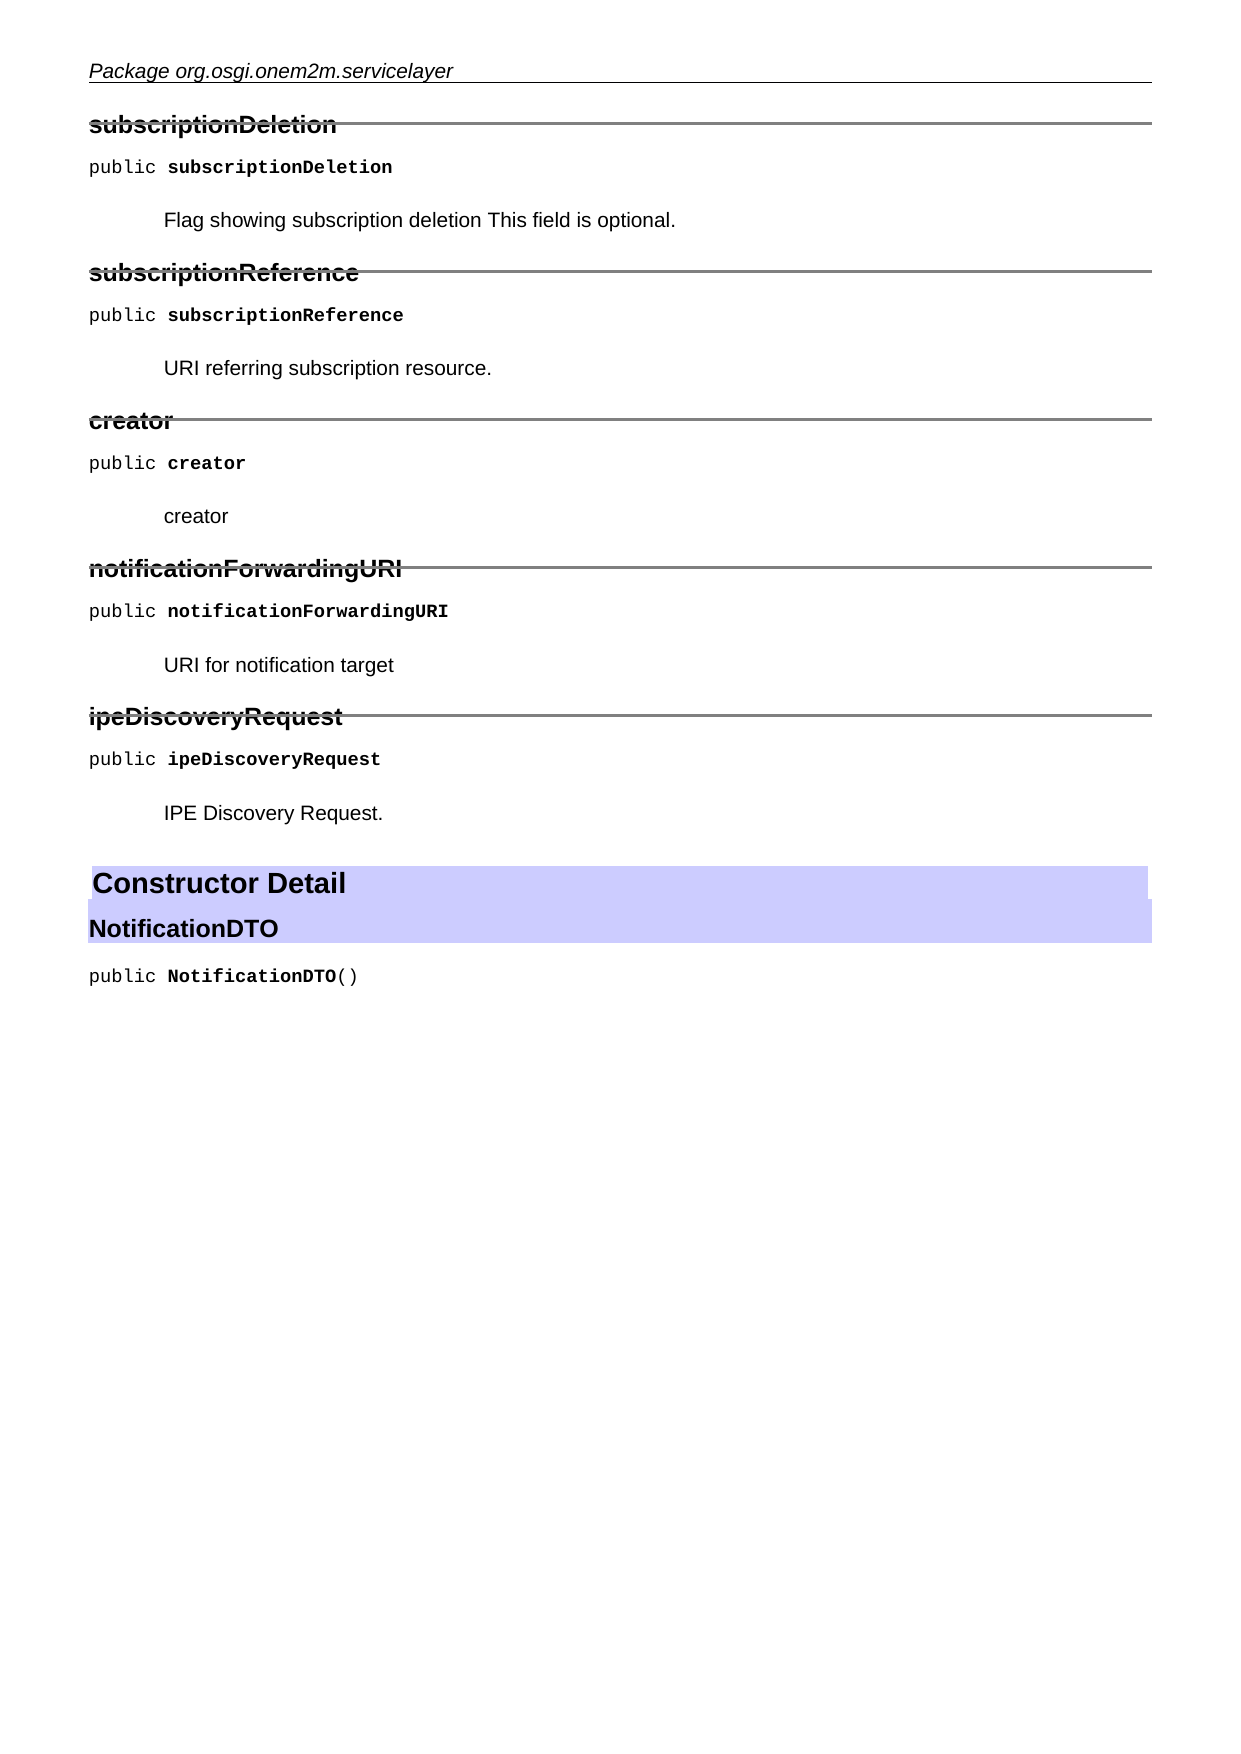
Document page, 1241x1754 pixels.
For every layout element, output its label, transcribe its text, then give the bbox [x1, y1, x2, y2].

text URI referring subscription resource. [163, 356, 1152, 380]
text creator [163, 504, 1152, 528]
subtitle creator [88, 426, 1152, 430]
text public notificationForwardingURI [88, 602, 1152, 623]
subtitle notificationForwardingURI [357, 574, 1152, 578]
text URI for notification target [163, 652, 1152, 676]
text IPE Discovery Request. [163, 801, 1152, 824]
subtitle NotificationDTO [88, 914, 1152, 943]
text public subscriptionDeletion [88, 158, 1152, 179]
subtitle subscriptionReference [182, 278, 1152, 282]
text public ipeDiscoveryRequest [88, 750, 1152, 771]
text public subscriptionReference [88, 306, 1152, 327]
text Flag showing subscription deletion This field is optional. [163, 208, 1152, 232]
subtitle Constructor Detail [92, 866, 1148, 899]
text public creator [88, 454, 1152, 475]
subtitle notificationForwardingURI [88, 574, 354, 578]
text public NotificationDTO() [88, 967, 1152, 988]
